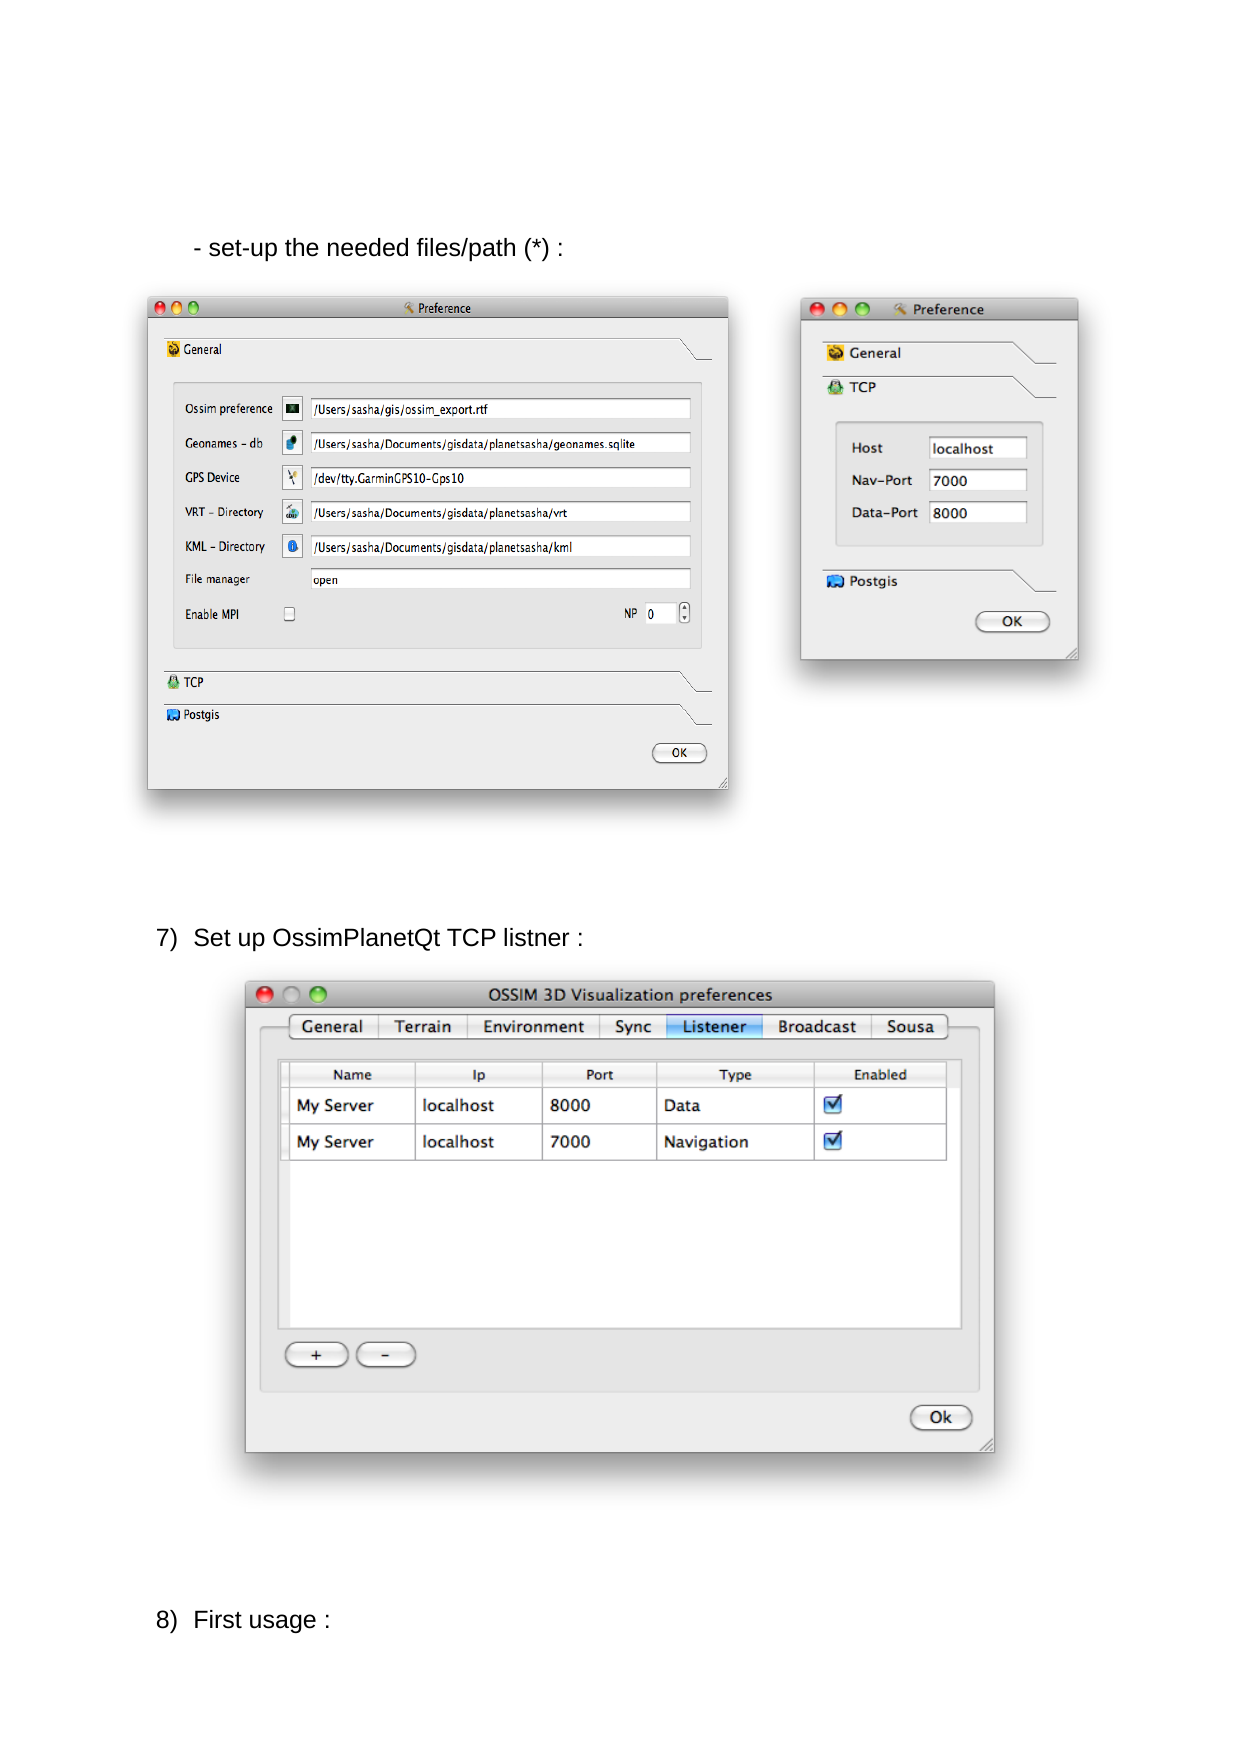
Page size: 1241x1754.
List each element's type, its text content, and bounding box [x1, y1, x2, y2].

list First usage : [156, 1605, 1122, 1634]
list - set-up the needed files/path (*) : [156, 233, 1122, 262]
picture [195, 951, 1045, 1519]
list Set up OssimPlanetQt TCP listner : [156, 923, 1122, 952]
picture [116, 273, 1120, 841]
